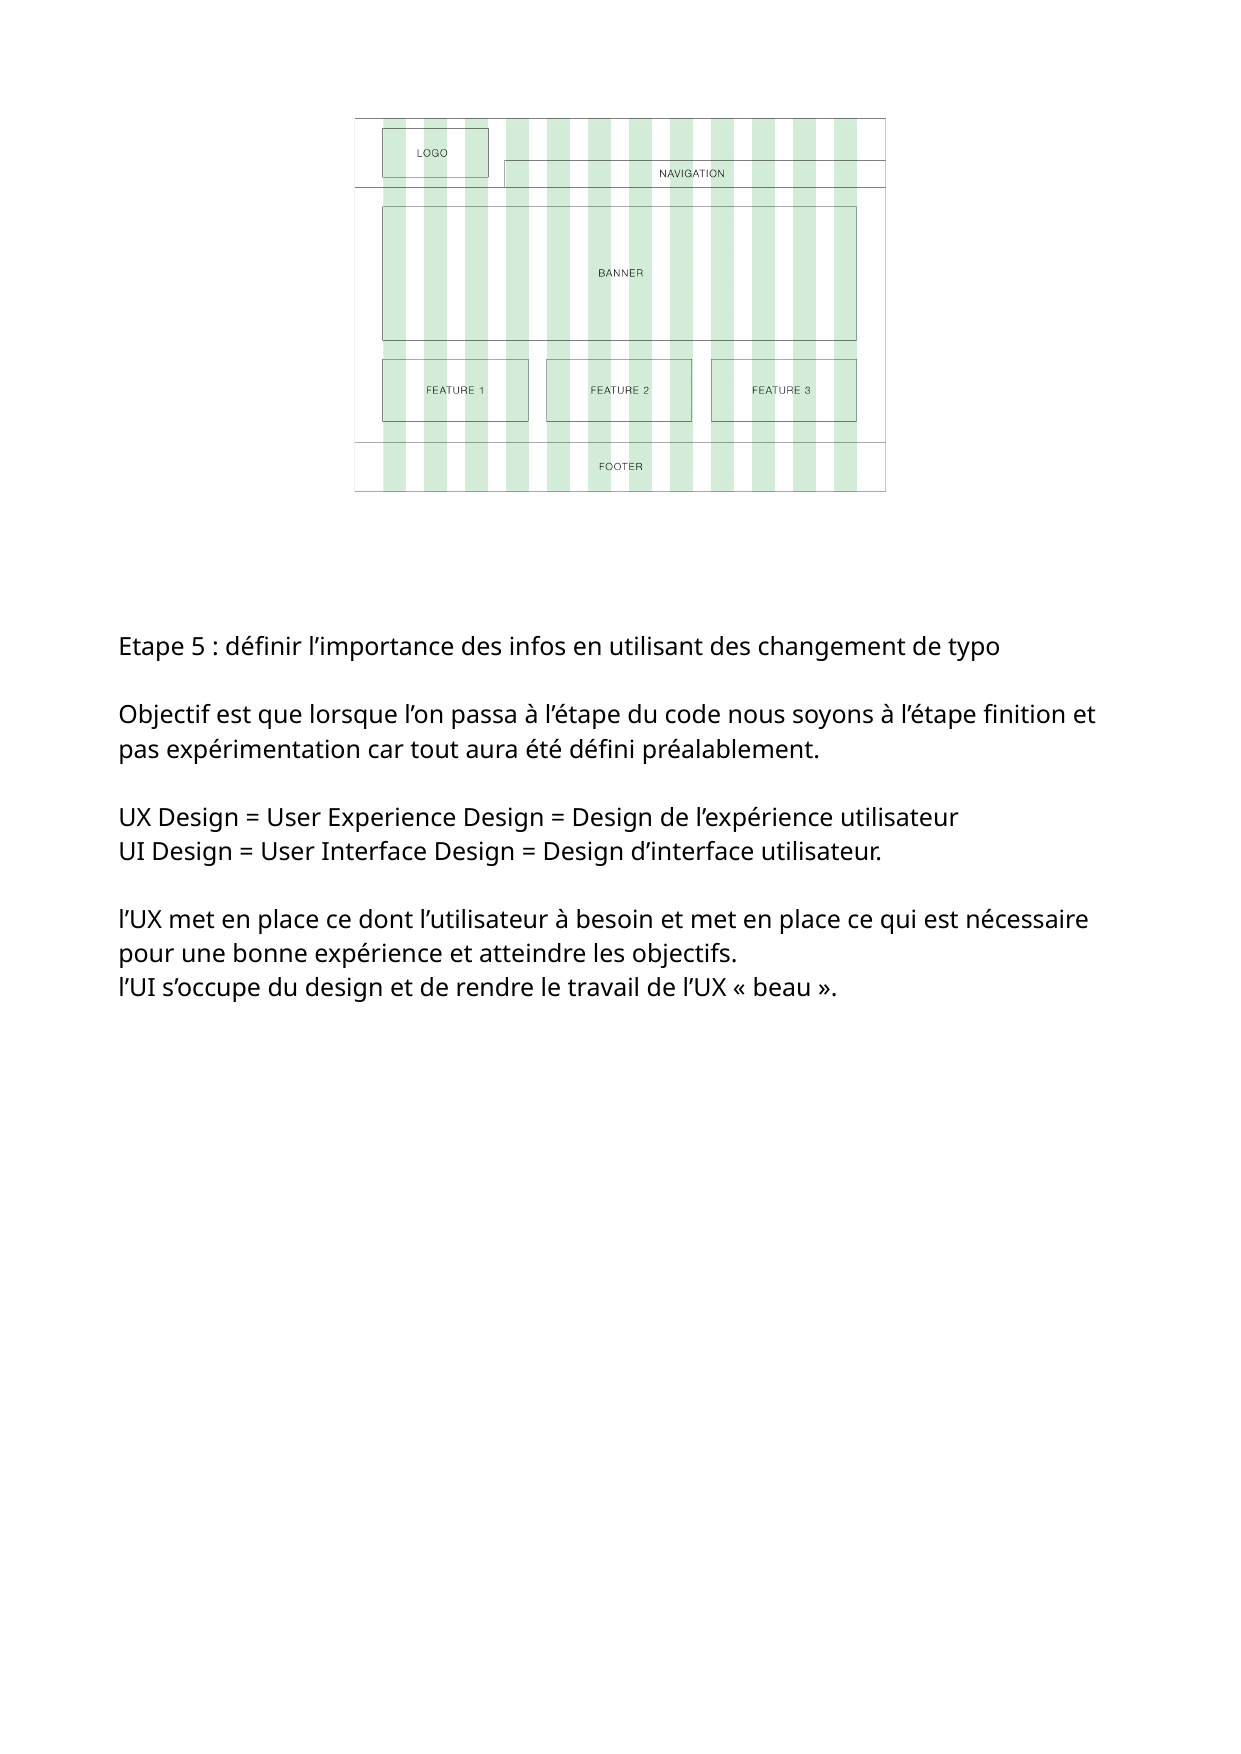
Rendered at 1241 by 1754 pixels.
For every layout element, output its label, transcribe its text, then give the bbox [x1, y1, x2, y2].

text Etape 5 : définir l’importance des infos en utilisant des changement de typo [118, 629, 1122, 663]
picture [354, 118, 886, 492]
text UX Design = User Experience Design = Design de l’expérience utilisateur [118, 799, 1122, 833]
text l’UX met en place ce dont l’utilisateur à besoin et met en place ce qui est nécessaire pour une bonne expérience et atteindre les objectifs. [118, 902, 1122, 970]
text UI Design = User Interface Design = Design d’interface utilisateur. [118, 833, 1122, 867]
text Objectif est que lorsque l’on passa à l’étape du code nous soyons à l’étape finition et pas expérimentation car tout aura été défini préalablement. [118, 697, 1122, 765]
text l’UI s’occupe du design et de rendre le travail de l’UX « beau ». [118, 970, 1122, 1004]
